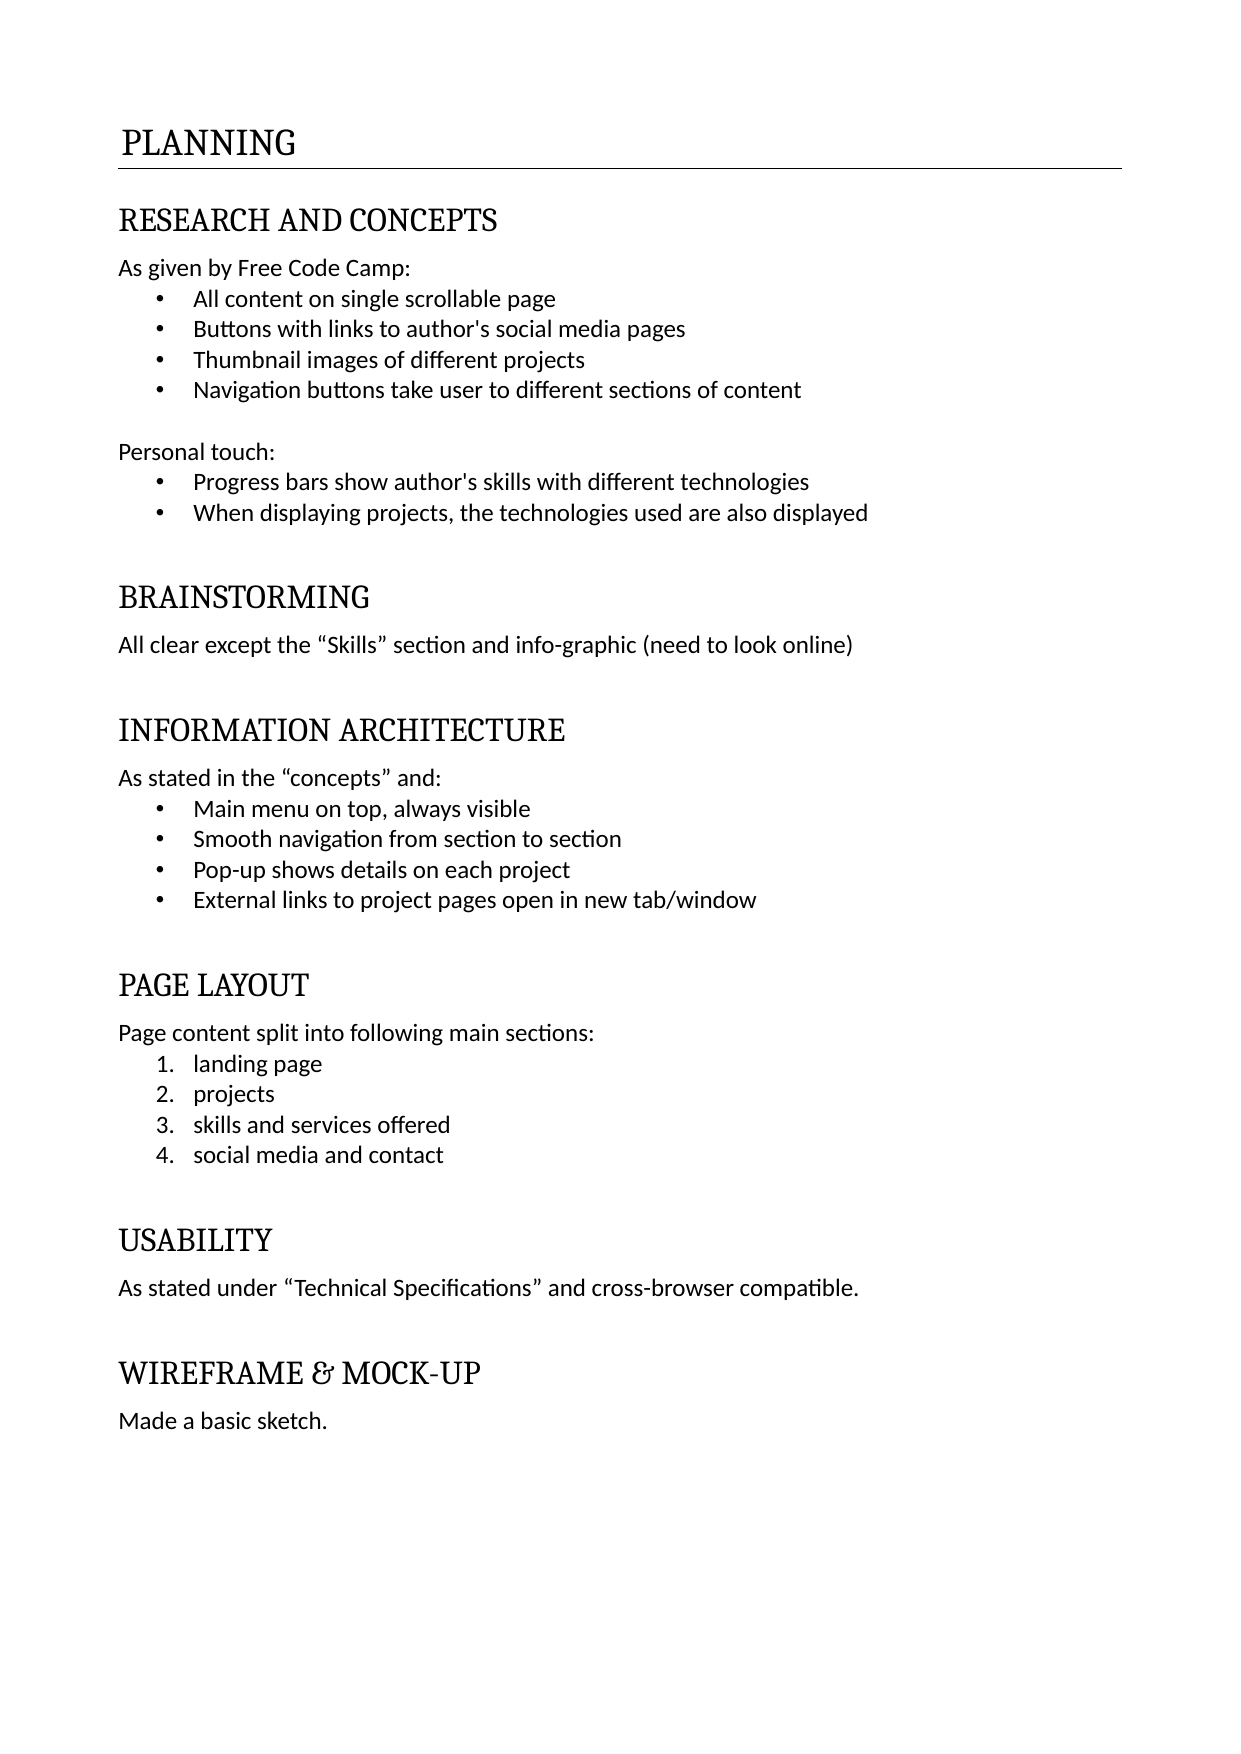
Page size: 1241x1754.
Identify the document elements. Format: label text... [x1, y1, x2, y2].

subtitle Information architecture [118, 711, 1122, 750]
text As given by Free Code Camp: [118, 252, 1122, 283]
list Navigation buttons take user to different sections of content [156, 374, 1122, 405]
list projects [156, 1078, 1122, 1109]
list All content on single scrollable page [156, 283, 1122, 313]
text Personal touch: [118, 436, 1122, 466]
list External links to project pages open in new tab/window [156, 884, 1122, 915]
text Page content split into following main sections: [118, 1017, 1122, 1048]
list Pop-up shows details on each project [156, 854, 1122, 884]
subtitle Planning [118, 118, 1122, 168]
list Smooth navigation from section to section [156, 823, 1122, 854]
subtitle Research and Concepts [118, 201, 1122, 240]
list Progress bars show author's skills with different technologies [156, 466, 1122, 497]
list landing page [156, 1048, 1122, 1078]
text Made a basic sketch. [118, 1405, 1122, 1436]
subtitle Wireframe & Mock-Up [118, 1354, 1122, 1393]
text All clear except the “Skills” section and info-graphic (need to look online) [118, 629, 1122, 660]
list social media and contact [156, 1139, 1122, 1170]
list skills and services offered [156, 1109, 1122, 1139]
list Thumbnail images of different projects [156, 344, 1122, 374]
list Buttons with links to author's social media pages [156, 313, 1122, 344]
subtitle Usability [118, 1221, 1122, 1260]
text As stated in the “concepts” and: [118, 762, 1122, 793]
text As stated under “Technical Specifications” and cross-browser compatible. [118, 1272, 1122, 1303]
subtitle Page Layout [118, 966, 1122, 1005]
subtitle Brainstorming [118, 578, 1122, 617]
list Main menu on top, always visible [156, 793, 1122, 823]
list When displaying projects, the technologies used are also displayed [156, 497, 1122, 527]
